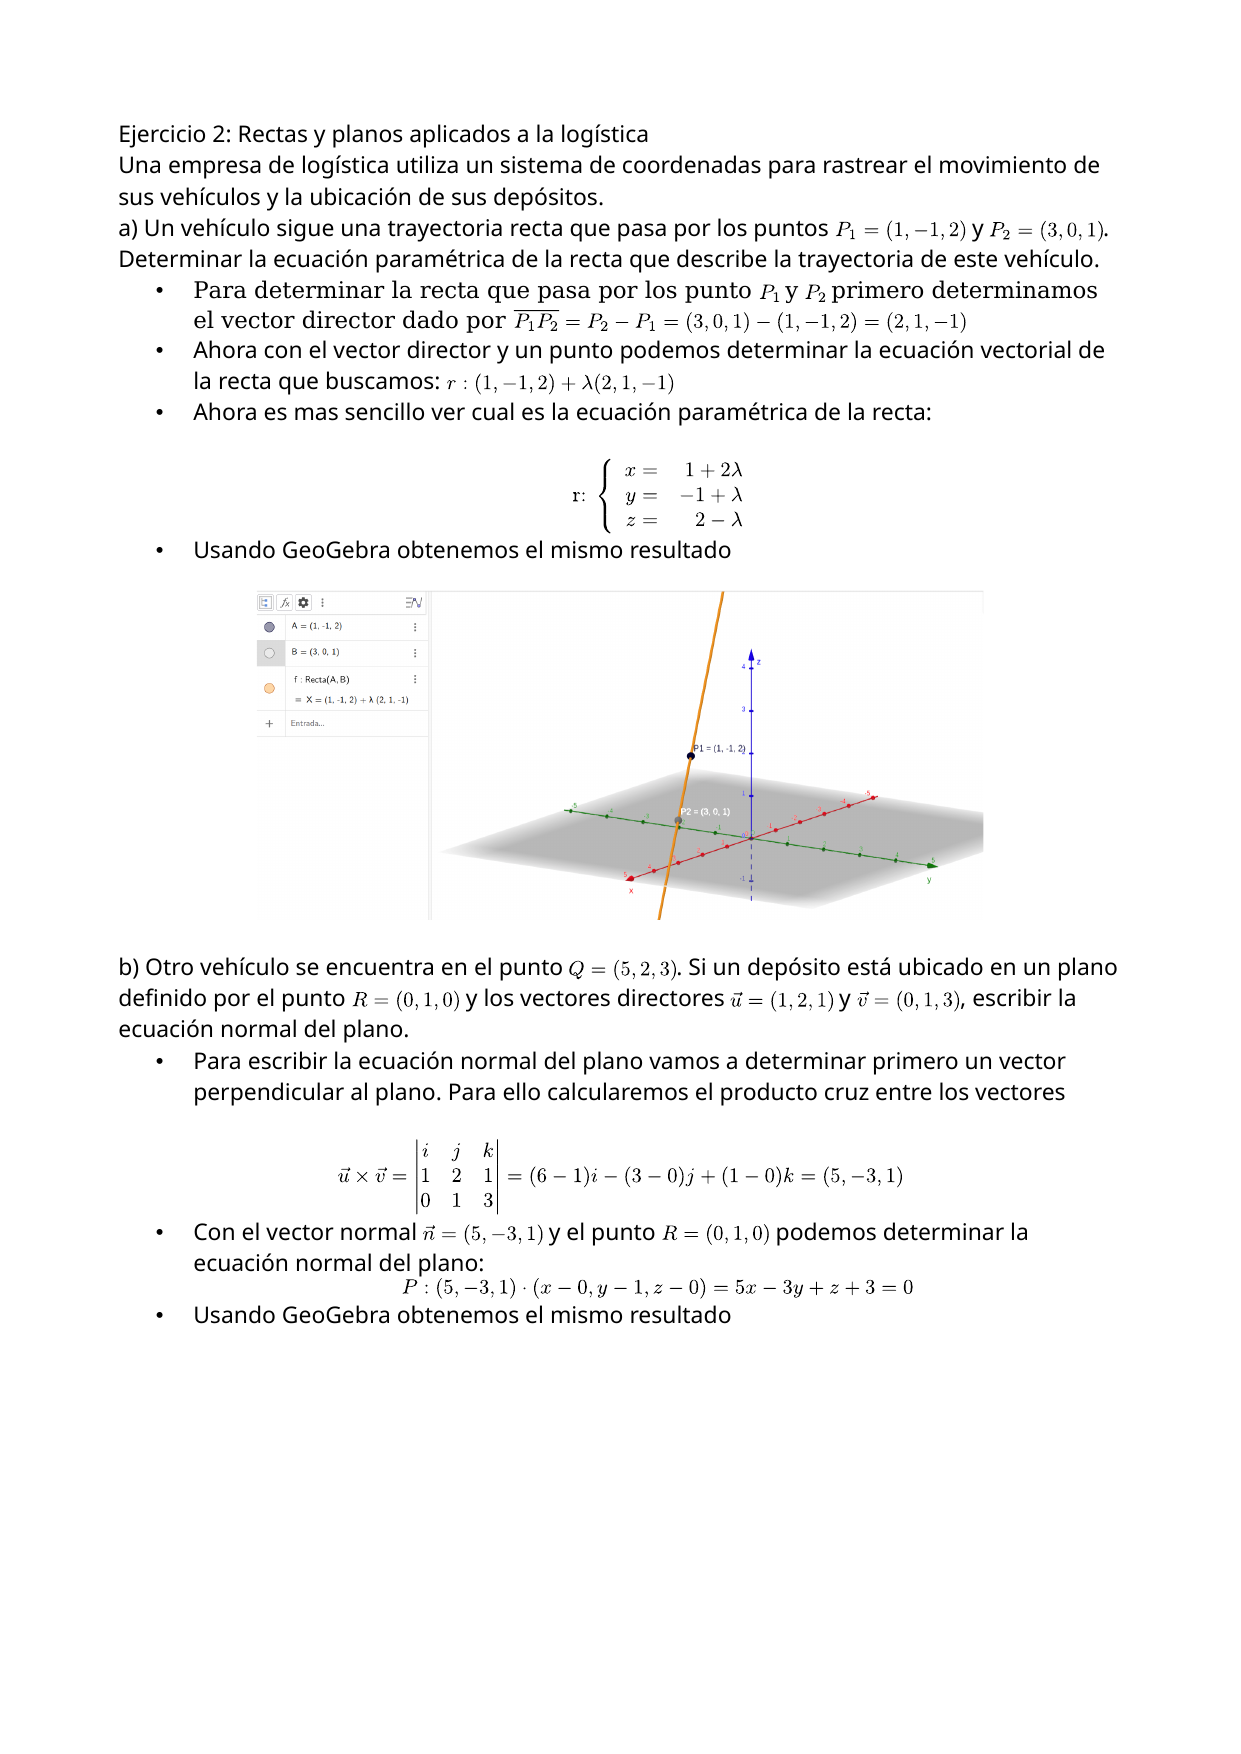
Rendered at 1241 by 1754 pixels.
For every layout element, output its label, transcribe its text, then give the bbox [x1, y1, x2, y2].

list Usando GeoGebra obtenemos el mismo resultado [156, 533, 1122, 565]
text a) Un vehículo sigue una trayectoria recta que pasa por los puntos y . Determinar la ecuación paramétrica de la recta que describe la trayectoria de este vehículo. [118, 212, 1122, 274]
list Para escribir la ecuación normal del plano vamos a determinar primero un vector perpendicular al plano. Para ello calcularemos el producto cruz entre los vectores [156, 1044, 1122, 1107]
picture [256, 590, 984, 920]
list Para determinar la recta que pasa por los punto y primero determinamos el vector director dado por [156, 274, 1122, 334]
list Usando GeoGebra obtenemos el mismo resultado [156, 1299, 1122, 1330]
list Ahora es mas sencillo ver cual es la ecuación paramétrica de la recta: [156, 396, 1122, 427]
list Con el vector normal y el punto podemos determinar la ecuación normal del plano: [156, 1216, 1122, 1278]
text Ejercicio 2: Rectas y planos aplicados a la logística [118, 118, 1122, 149]
list Ahora con el vector director y un punto podemos determinar la ecuación vectorial de la recta que buscamos: [156, 334, 1122, 396]
text Una empresa de logística utiliza un sistema de coordenadas para rastrear el movimiento de sus vehículos y la ubicación de sus depósitos. [118, 149, 1122, 212]
text b) Otro vehículo se encuentra en el punto . Si un depósito está ubicado en un plano definido por el punto y los vectores directores y , escribir la ecuación normal del plano. [118, 951, 1122, 1044]
